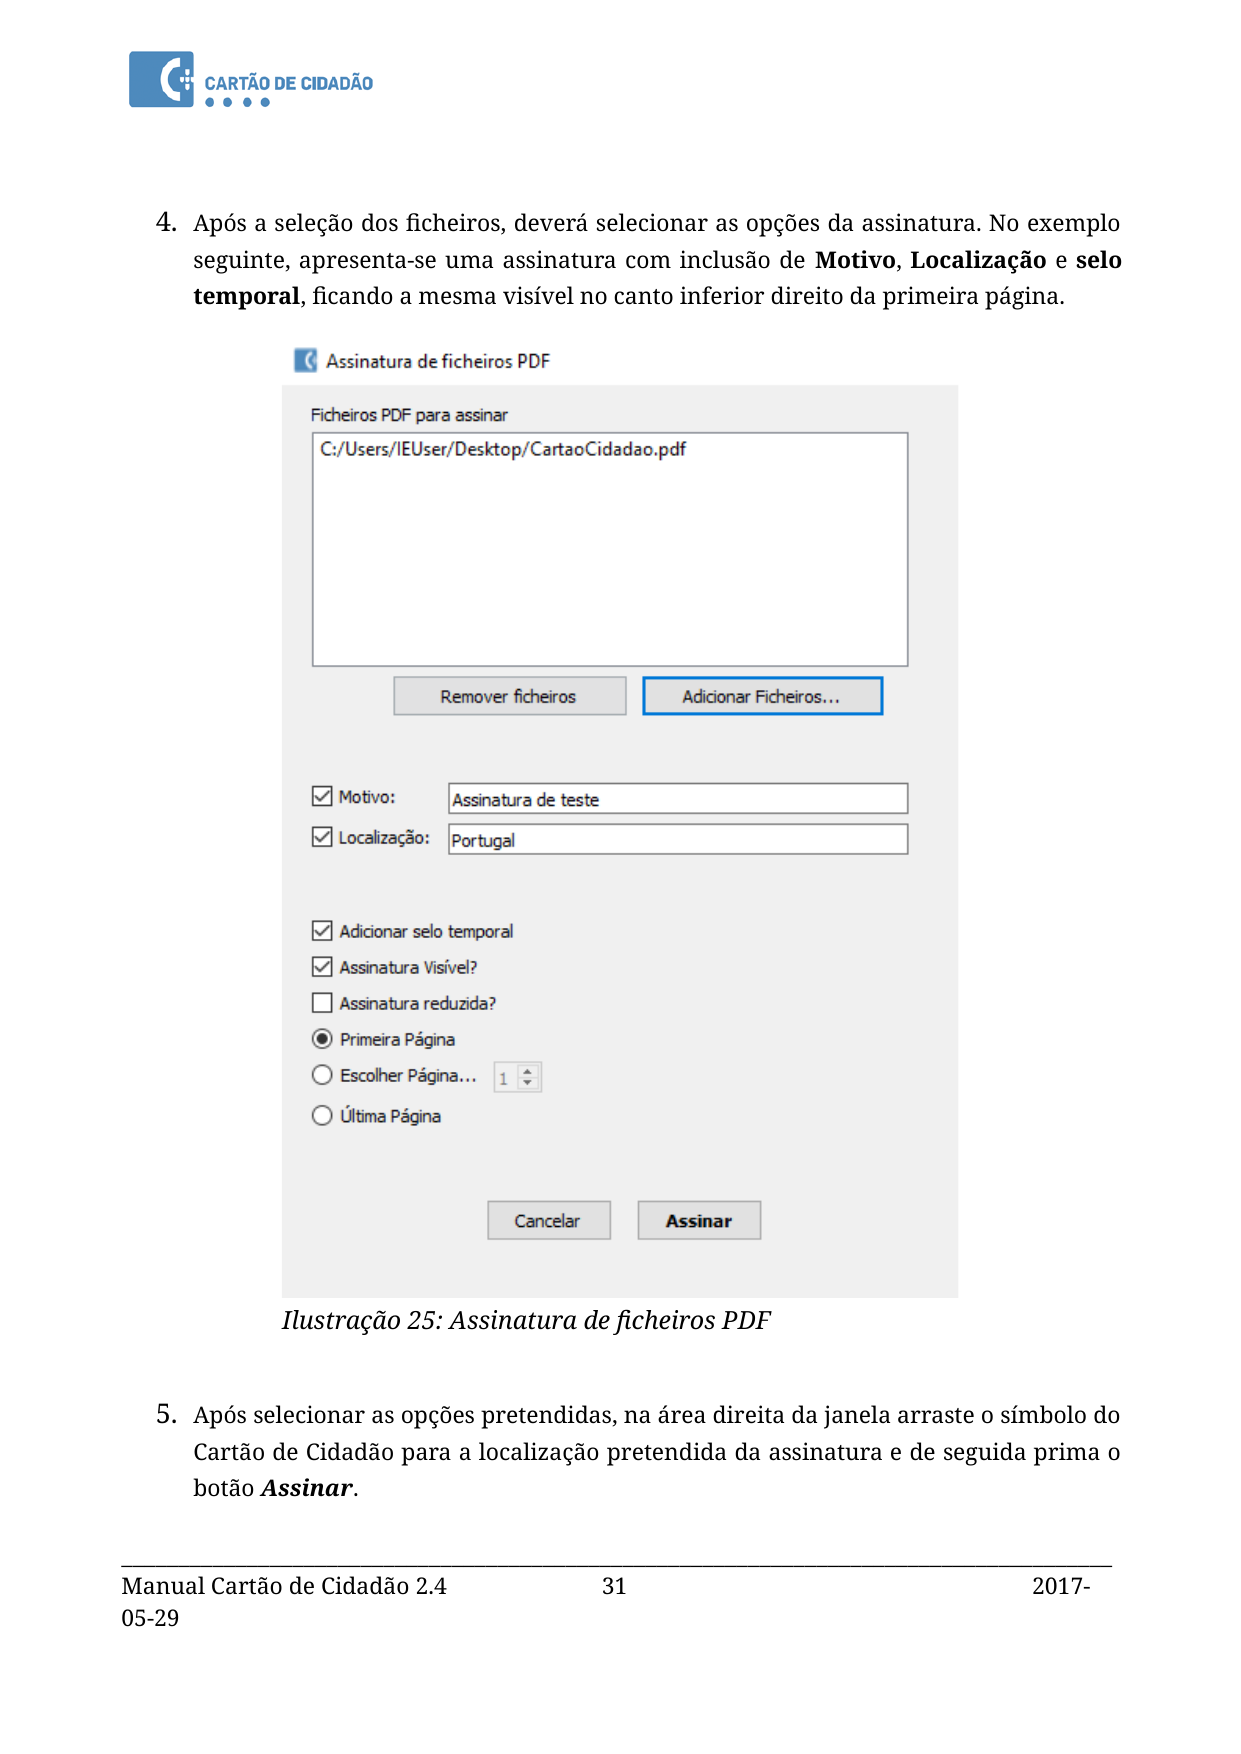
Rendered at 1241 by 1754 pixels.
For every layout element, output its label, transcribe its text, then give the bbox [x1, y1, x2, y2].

picture [127, 45, 420, 115]
list Após selecionar as opções pretendidas, na área direita da janela arraste o símbolo do Cartão de Cidadão para a localização pretendida da assinatura e de seguida prima o botão Assinar. [156, 1394, 1122, 1503]
list Após a seleção dos ficheiros, deverá selecionar as opções da assinatura. No exemplo seguinte, apresenta-se uma assinatura com inclusão de Motivo, Localização e selo temporal, ficando a mesma visível no canto inferior direito da primeira página. [156, 203, 1122, 311]
text Ilustração 25: Assinatura de ficheiros PDF [282, 1298, 958, 1336]
picture [281, 341, 959, 1298]
